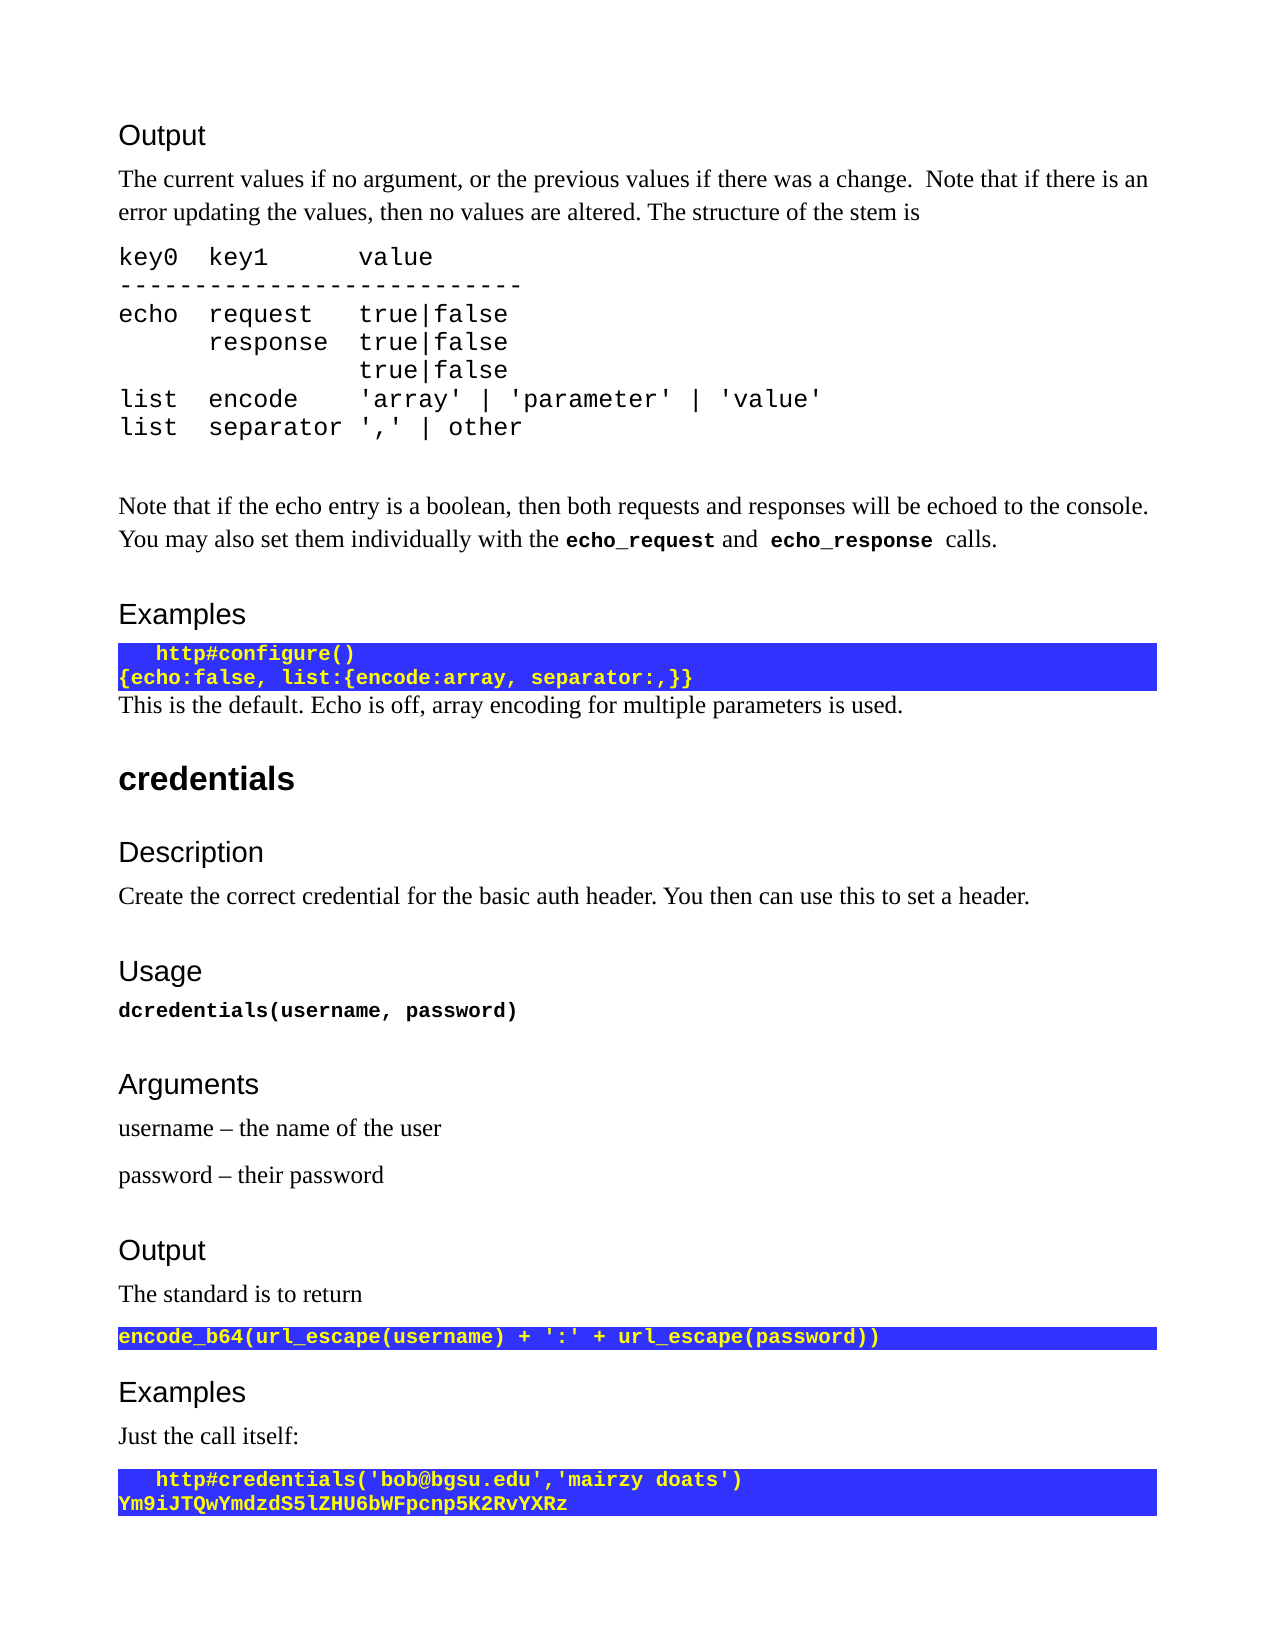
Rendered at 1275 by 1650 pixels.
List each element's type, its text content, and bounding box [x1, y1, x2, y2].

subtitle Examples [118, 597, 1157, 631]
text http#credentials('bob@bgsu.edu','mairzy doats') Ym9iJTQwYmdzdS5lZHU6bWFpcnp5K2RvYXRz [118, 1469, 1157, 1516]
text list separator ',' | other [118, 415, 1157, 443]
text username – the name of the user [118, 1113, 1157, 1141]
text --------------------------- [118, 273, 1157, 301]
text http#configure() [118, 643, 1157, 667]
subtitle Description [118, 835, 1157, 869]
subtitle Usage [118, 954, 1157, 987]
text Create the correct credential for the basic auth header. You then can use this to set a header. [118, 881, 1157, 910]
subtitle Arguments [118, 1067, 1157, 1100]
subtitle Examples [118, 1375, 1157, 1409]
text response true|false [118, 330, 1157, 358]
text The standard is to return [118, 1279, 1157, 1308]
text Note that if the echo entry is a boolean, then both requests and responses will be echoed to the console. You may also set them individually with the echo_request and echo_response calls. [118, 491, 1157, 553]
text encode_b64(url_escape(username) + ':' + url_escape(password)) [118, 1327, 1157, 1350]
text echo request true|false [118, 301, 1157, 330]
text list encode 'array' | 'parameter' | 'value' [118, 386, 1157, 415]
subtitle credentials [118, 759, 1157, 798]
text true|false [118, 358, 1157, 386]
text Just the call itself: [118, 1421, 1157, 1450]
text password – their password [118, 1160, 1157, 1189]
text dcredentials(username, password) [118, 1000, 1157, 1023]
text key0 key1 value [118, 245, 1157, 273]
text The current values if no argument, or the previous values if there was a change. Note that if there is an error updating the values, then no values are altered. The structure of the stem is [118, 164, 1157, 226]
text This is the default. Echo is off, array encoding for multiple parameters is used. [118, 691, 1157, 719]
subtitle Output [118, 1233, 1157, 1266]
text {echo:false, list:{encode:array, separator:,}} [118, 667, 1157, 691]
subtitle Output [118, 118, 1157, 152]
